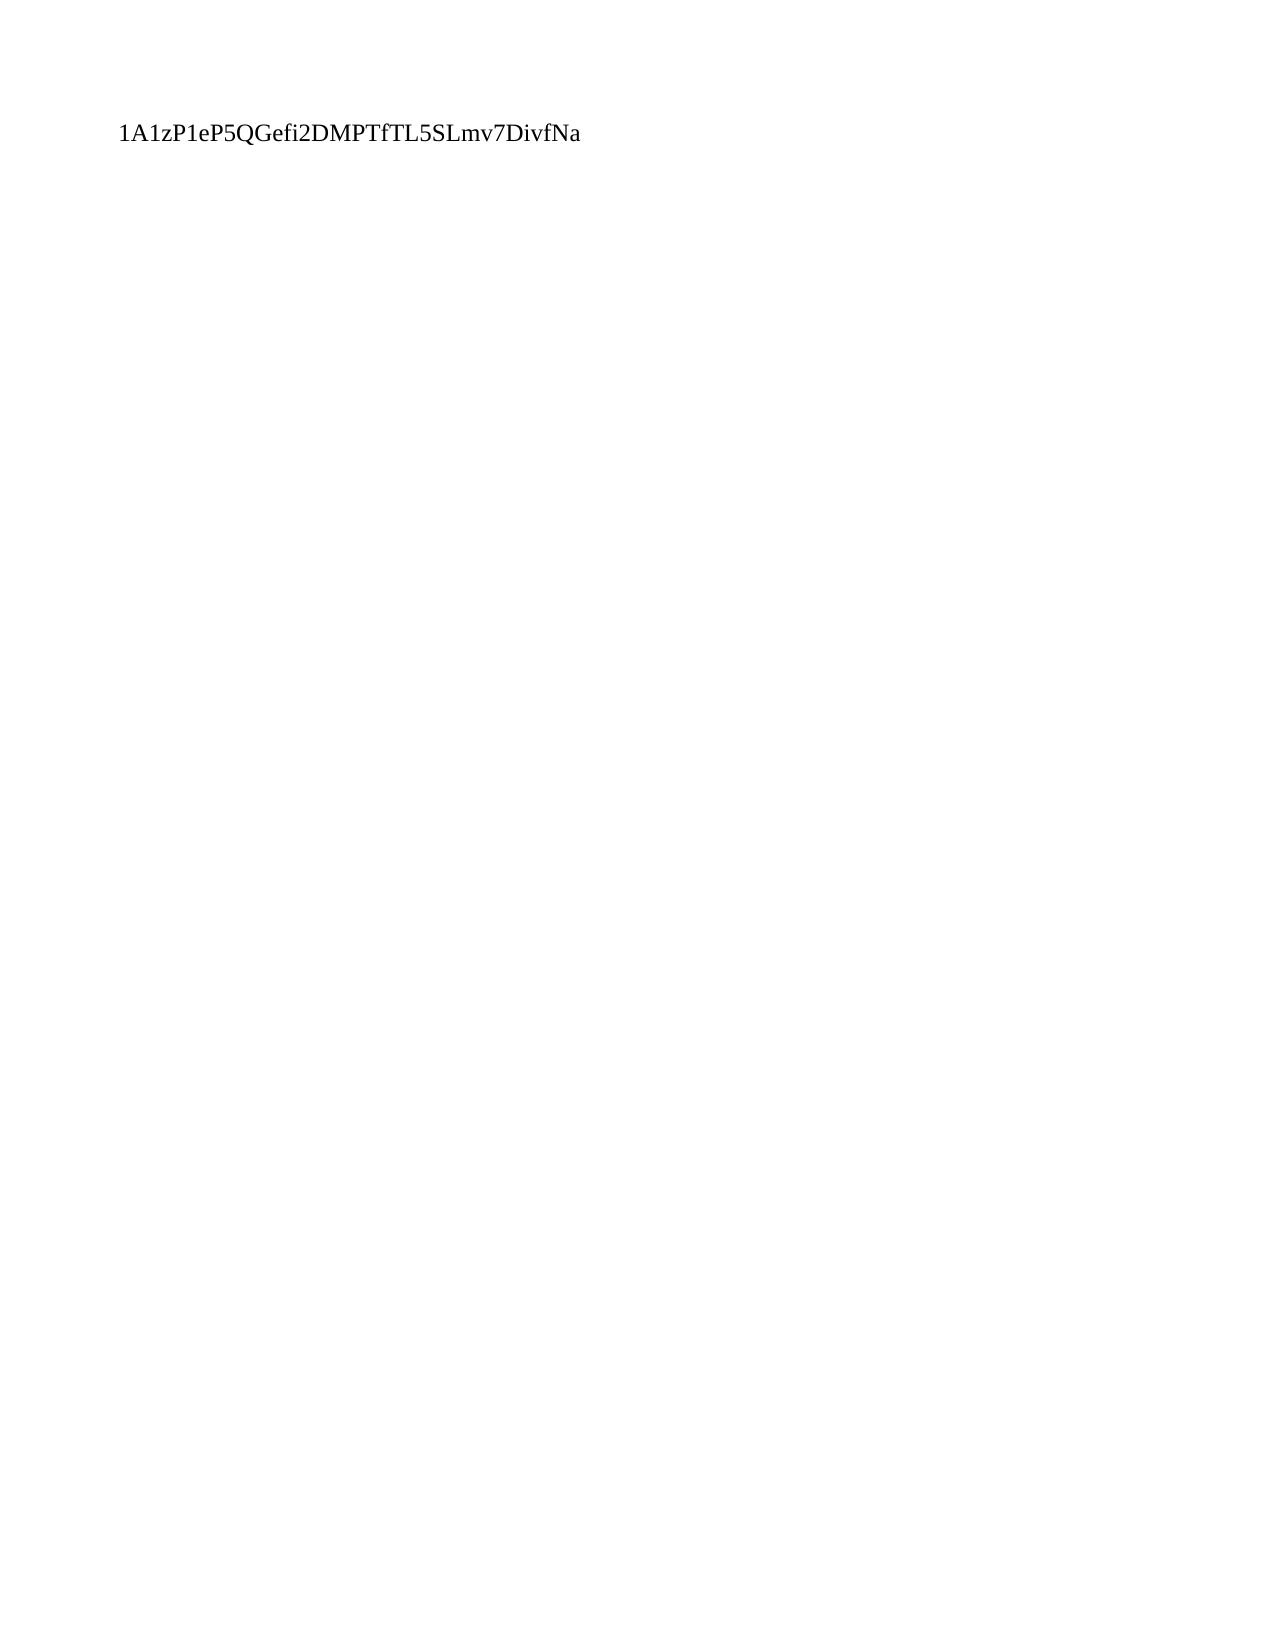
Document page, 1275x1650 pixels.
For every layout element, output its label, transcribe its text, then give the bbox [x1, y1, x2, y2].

text 1A1zP1eP5QGefi2DMPTfTL5SLmv7DivfNa [118, 118, 1157, 147]
